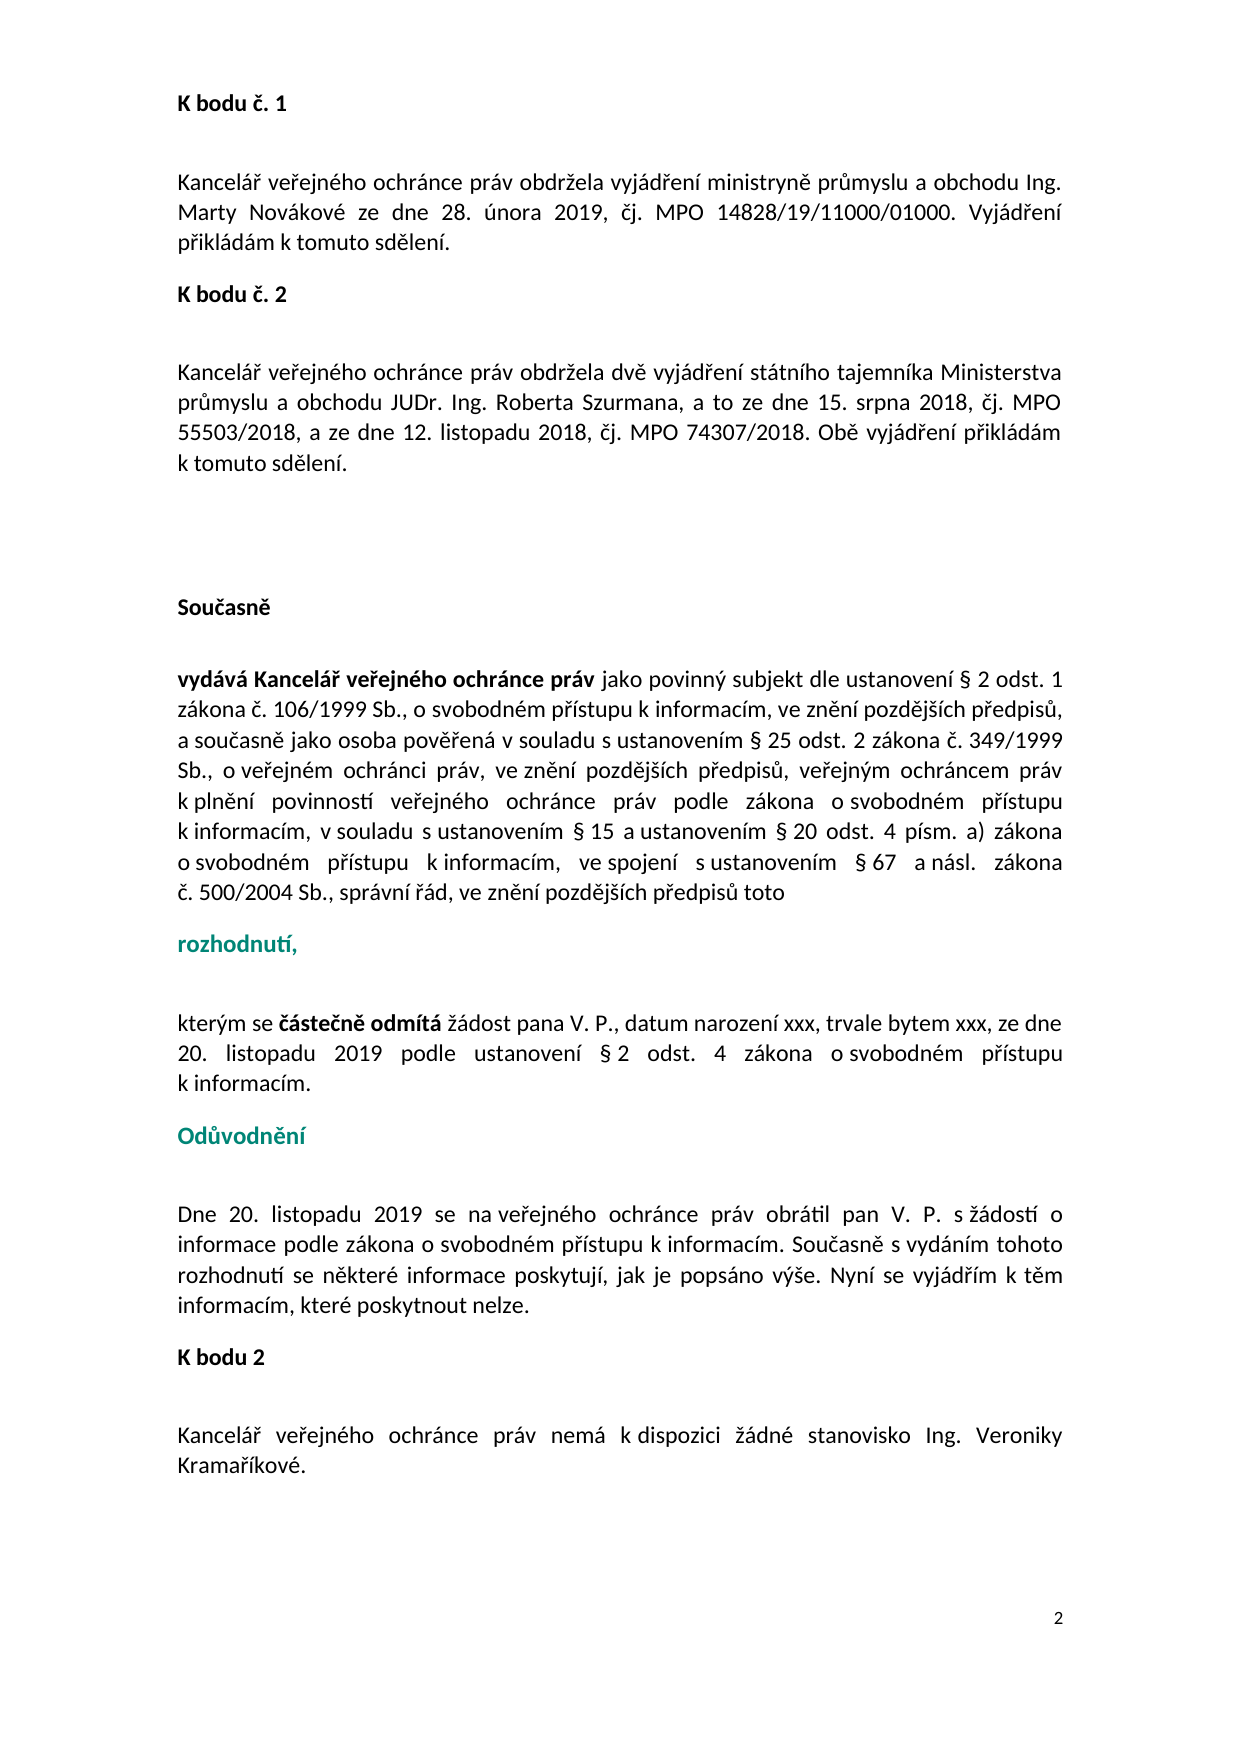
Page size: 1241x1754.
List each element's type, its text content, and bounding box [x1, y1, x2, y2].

text Kancelář veřejného ochránce práv nemá k dispozici žádné stanovisko Ing. Veroniky Kramaříkové. [177, 1420, 1063, 1479]
text Dne 20. listopadu 2019 se na veřejného ochránce práv obrátil pan V. P. s žádostí o informace podle zákona o svobodném přístupu k informacím. Současně s vydáním tohoto rozhodnutí se některé informace poskytují, jak je popsáno výše. Nyní se vyjádřím k těm informacím, které poskytnout nelze. [177, 1199, 1063, 1320]
text Kancelář veřejného ochránce práv obdržela vyjádření ministryně průmyslu a obchodu Ing. Marty Novákové ze dne 28. února 2019, čj. MPO 14828/19/11000/01000. Vyjádření přikládám k tomuto sdělení. [177, 167, 1063, 257]
text kterým se částečně odmítá žádost pana V. P., datum narození xxx, trvale bytem xxx, ze dne 20. listopadu 2019 podle ustanovení § 2 odst. 4 zákona o svobodném přístupu k informacím. [177, 1008, 1063, 1098]
subtitle K bodu č. 2 [177, 279, 1063, 308]
subtitle K bodu 2 [177, 1342, 1063, 1371]
text Současně [177, 592, 1063, 621]
text vydává Kancelář veřejného ochránce práv jako povinný subjekt dle ustanovení § 2 odst. 1 zákona č. 106/1999 Sb., o svobodném přístupu k informacím, ve znění pozdějších předpisů, a současně jako osoba pověřená v souladu s ustanovením § 25 odst. 2 zákona č. 349/1999 Sb., o veřejném ochránci práv, ve znění pozdějších předpisů, veřejným ochráncem práv k plnění povinností veřejného ochránce práv podle zákona o svobodném přístupu k informacím, v souladu s ustanovením § 15 a ustanovením § 20 odst. 4 písm. a) zákona o svobodném přístupu k informacím, ve spojení s ustanovením § 67 a násl. zákona č. 500/2004 Sb., správní řád, ve znění pozdějších předpisů toto [177, 664, 1063, 906]
subtitle K bodu č. 1 [177, 88, 1063, 118]
subtitle Odůvodnění [177, 1120, 1063, 1150]
subtitle rozhodnutí, [177, 928, 1063, 959]
text Kancelář veřejného ochránce práv obdržela dvě vyjádření státního tajemníka Ministerstva průmyslu a obchodu JUDr. Ing. Roberta Szurmana, a to ze dne 15. srpna 2018, čj. MPO 55503/2018, a ze dne 12. listopadu 2018, čj. MPO 74307/2018. Obě vyjádření přikládám k tomuto sdělení. [177, 357, 1063, 477]
